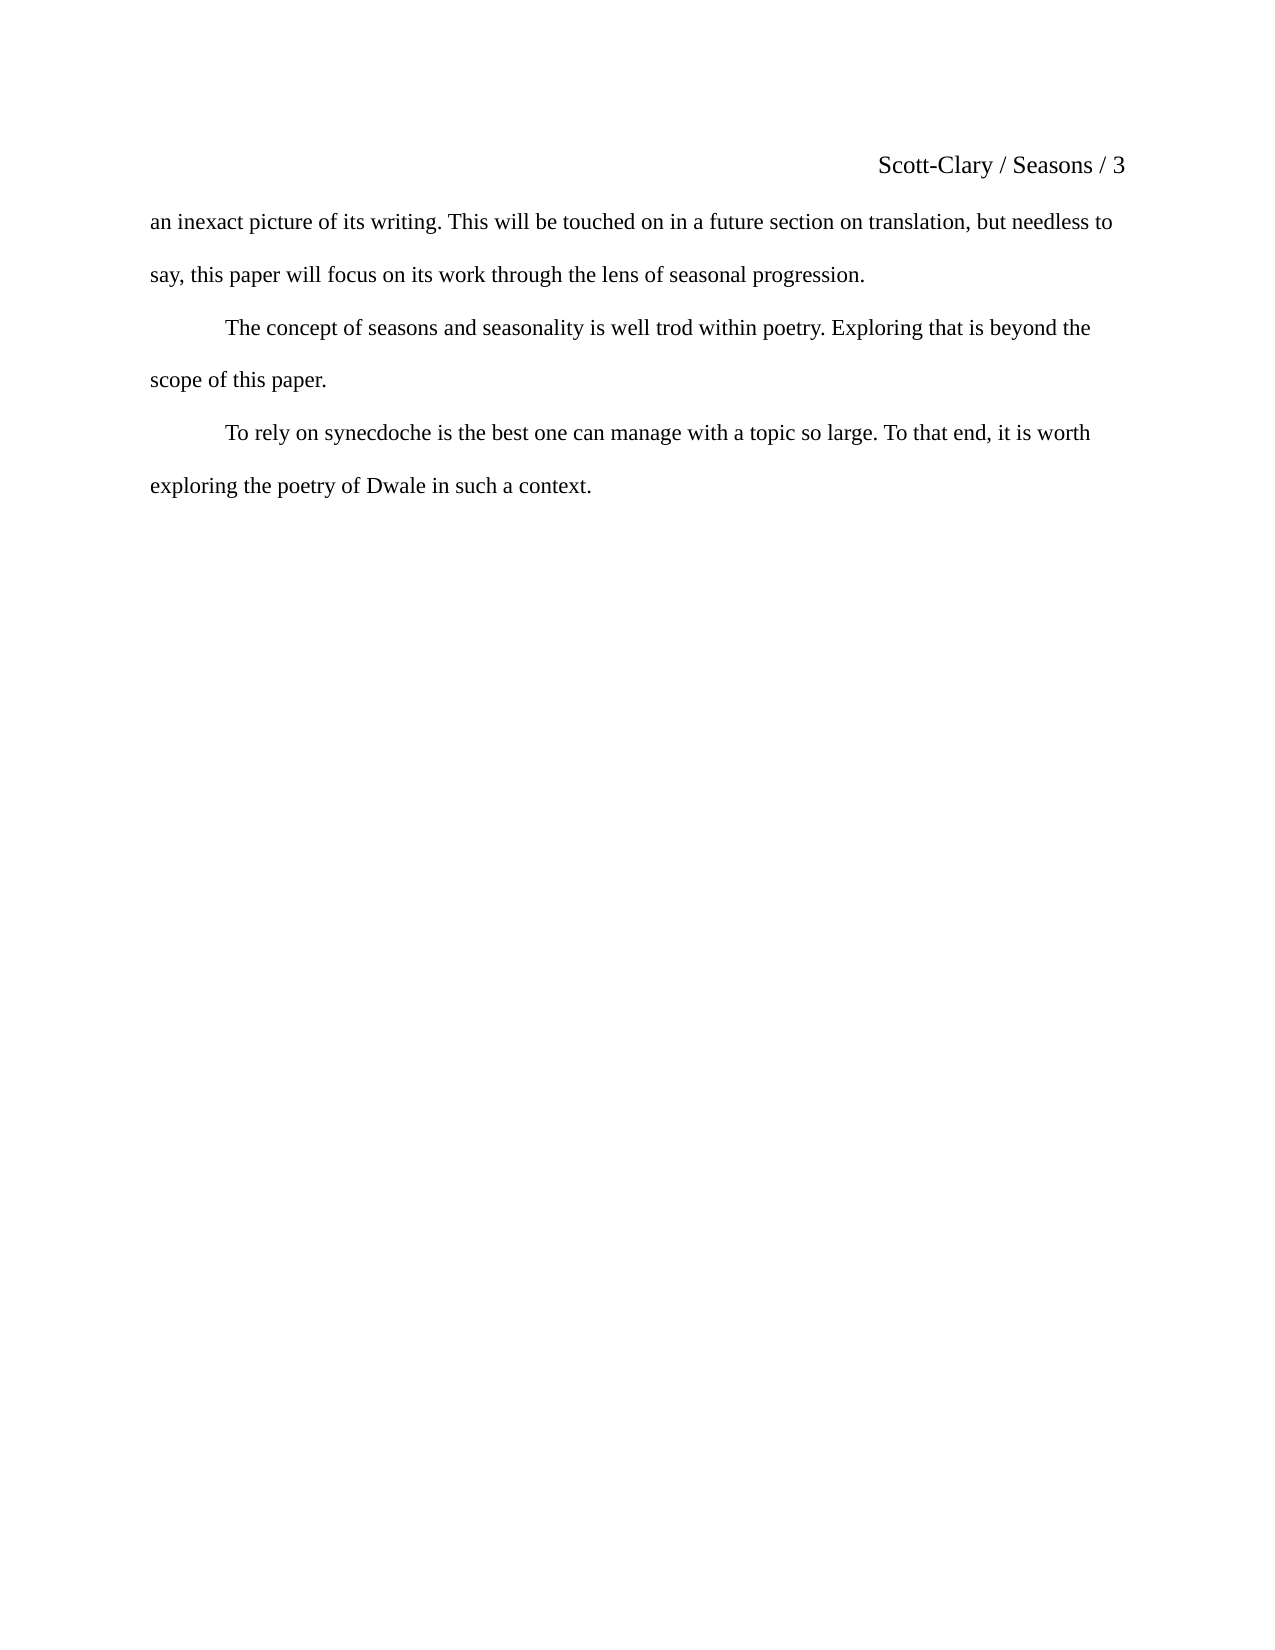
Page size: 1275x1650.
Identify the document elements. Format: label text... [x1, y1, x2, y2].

text an inexact picture of its writing. This will be touched on in a future section on translation, but needless to say, this paper will focus on its work through the lens of seasonal progression. [150, 208, 1125, 287]
text To rely on synecdoche is the best one can manage with a topic so large. To that end, it is worth exploring the poetry of Dwale in such a context. [150, 419, 1125, 498]
text The concept of seasons and seasonality is well trod within poetry. Exploring that is beyond the scope of this paper. [150, 314, 1125, 393]
